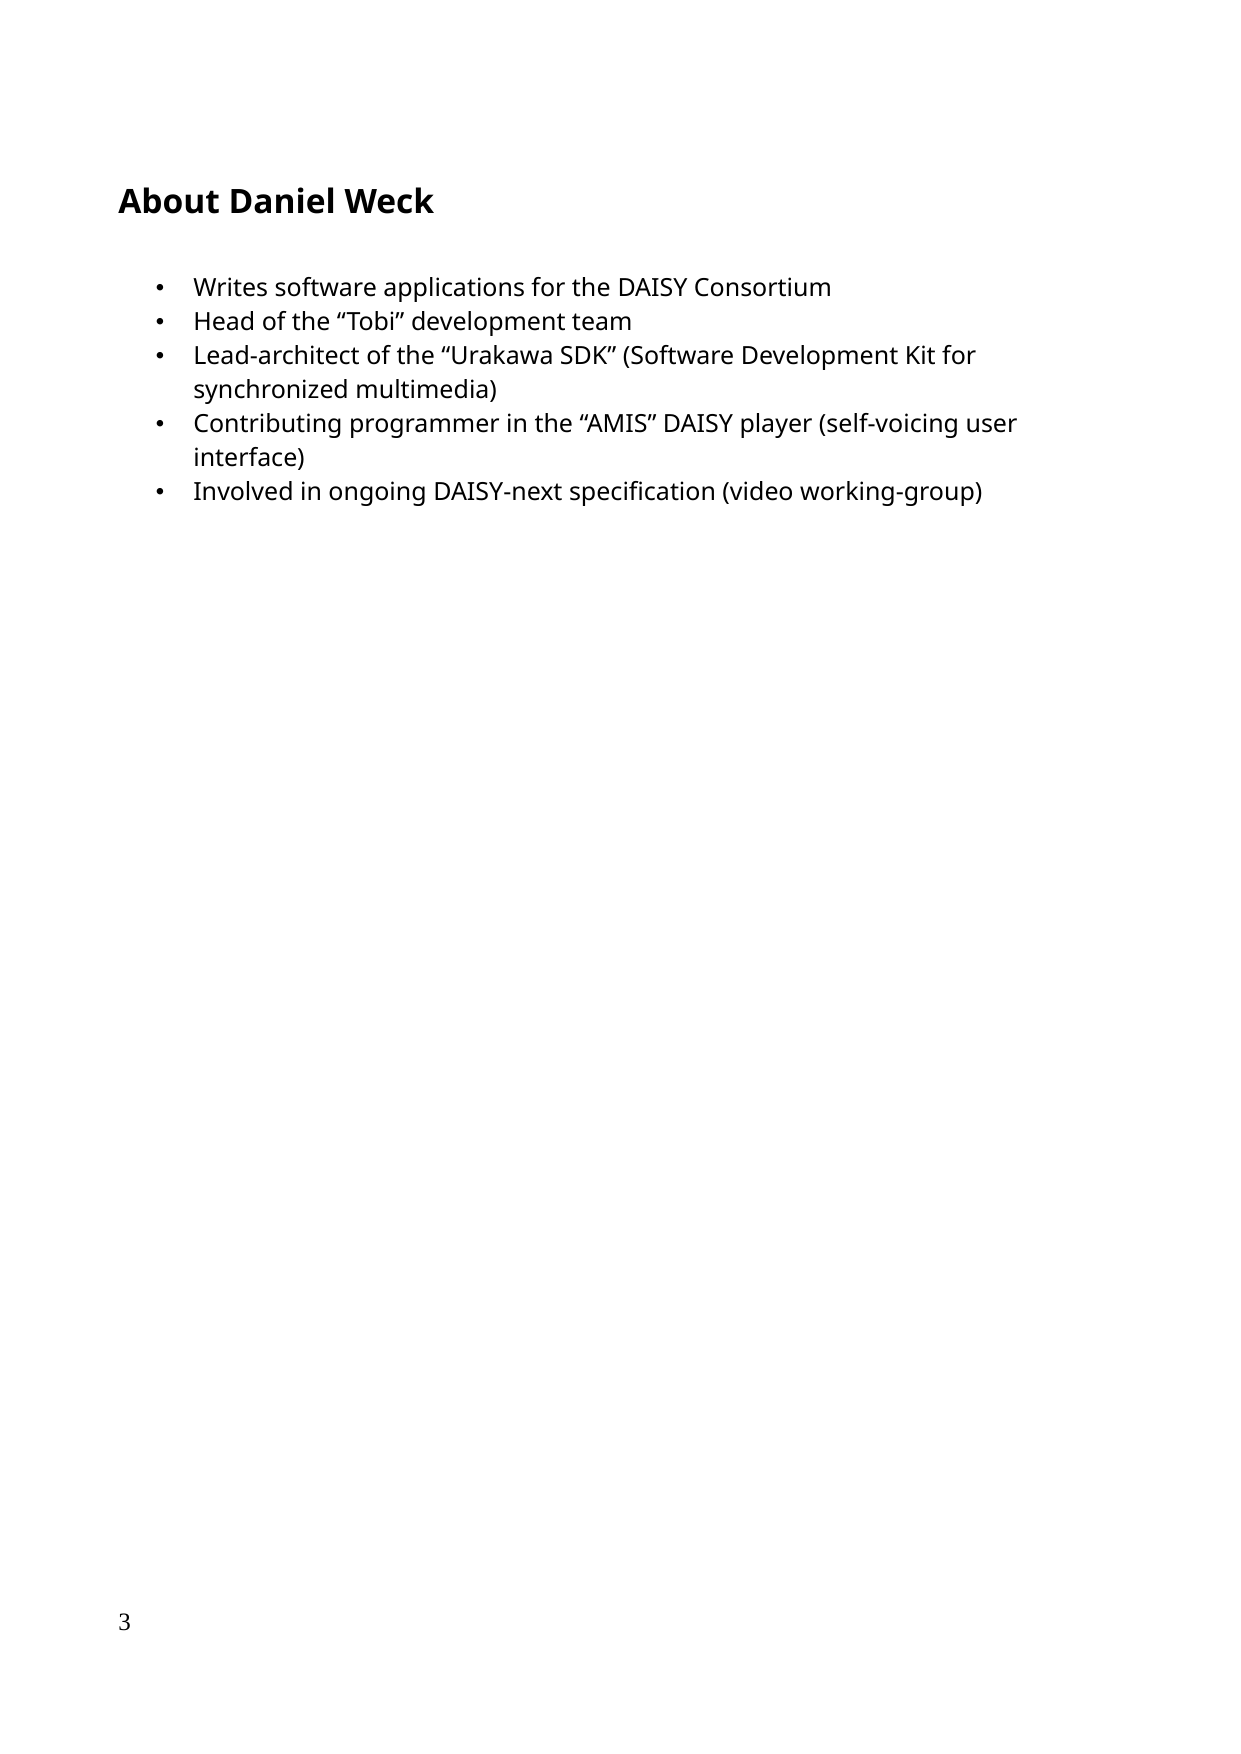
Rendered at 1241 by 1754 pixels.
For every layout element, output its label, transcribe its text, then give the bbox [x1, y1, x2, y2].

subtitle About Daniel Weck [118, 177, 1122, 223]
list Contributing programmer in the “AMIS” DAISY player (self-voicing user interface) [156, 406, 1122, 474]
list Involved in ongoing DAISY-next specification (video working-group) [156, 474, 1122, 508]
list Lead-architect of the “Urakawa SDK” (Software Development Kit for synchronized multimedia) [156, 338, 1122, 406]
list Head of the “Tobi” development team [156, 303, 1122, 338]
list Writes software applications for the DAISY Consortium [156, 269, 1122, 303]
